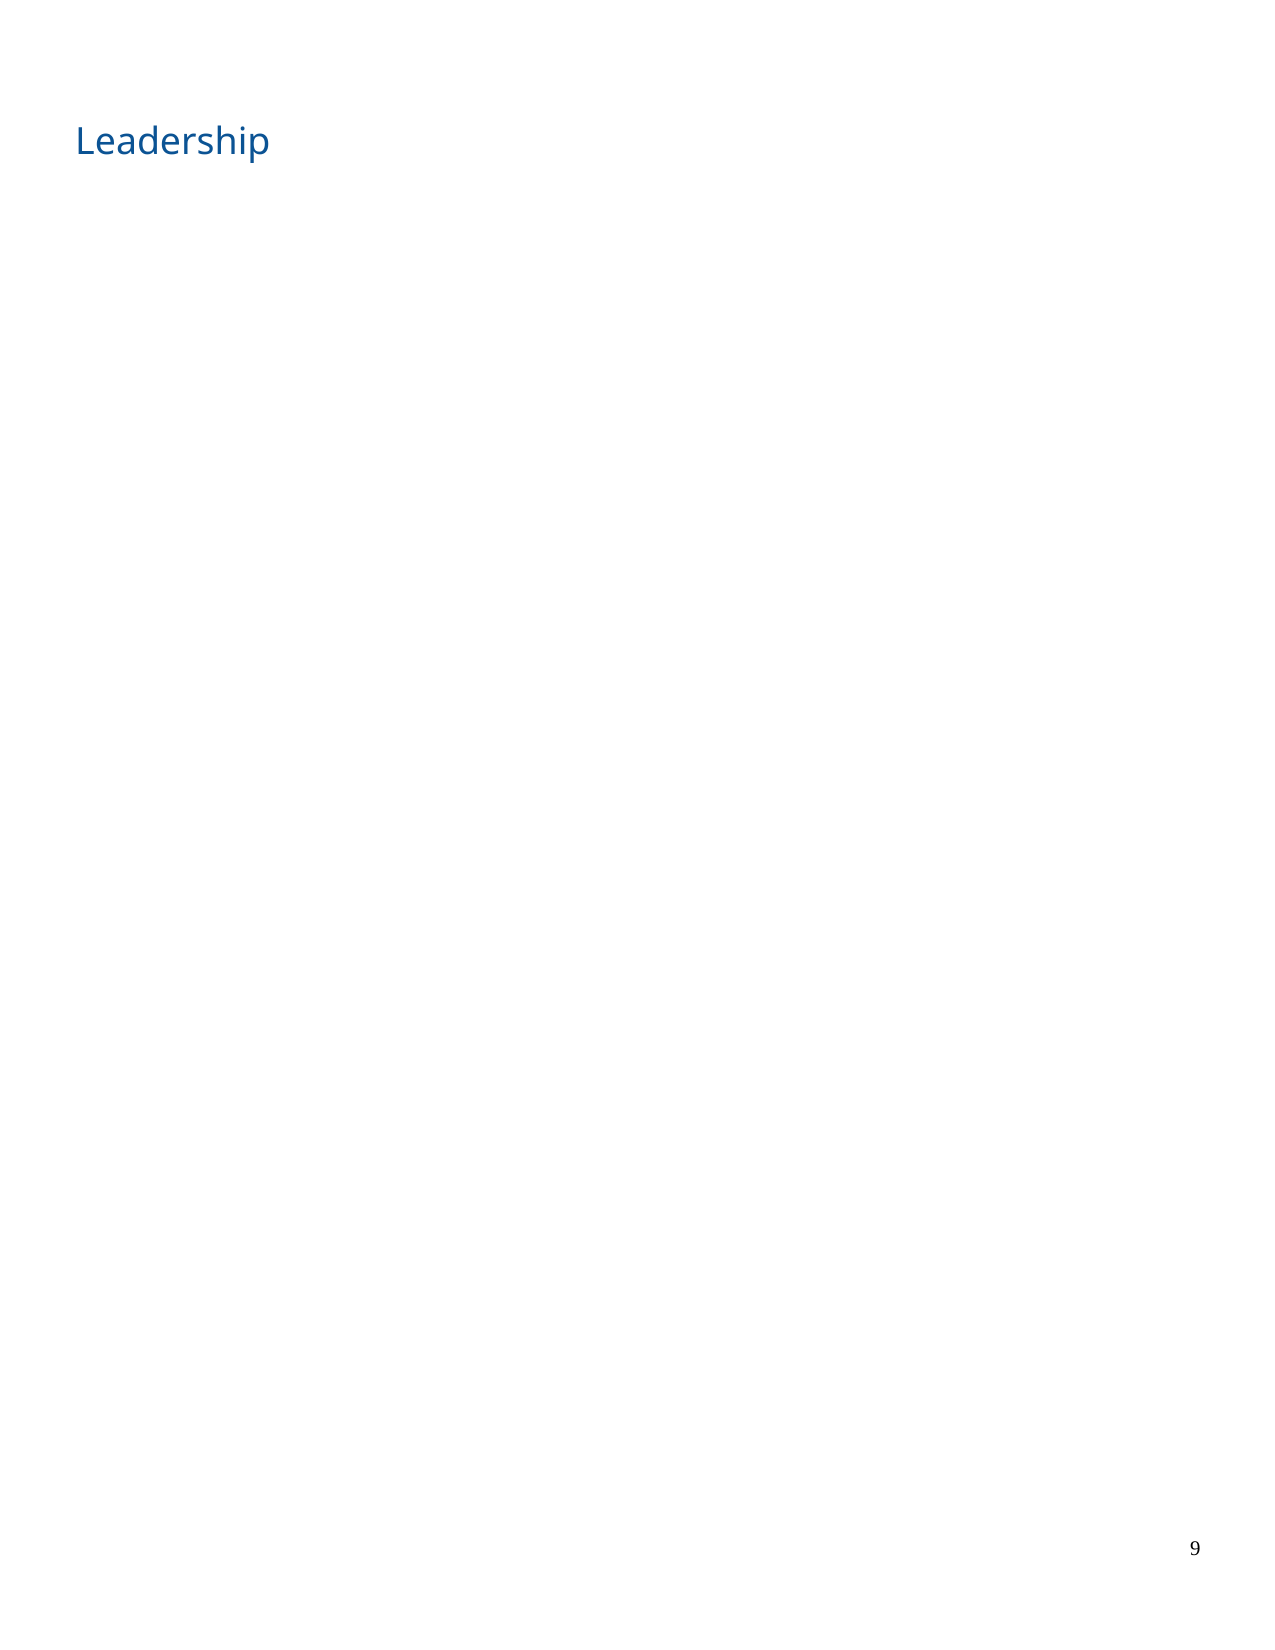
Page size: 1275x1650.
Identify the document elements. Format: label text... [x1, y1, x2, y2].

subtitle Leadership [75, 114, 622, 165]
